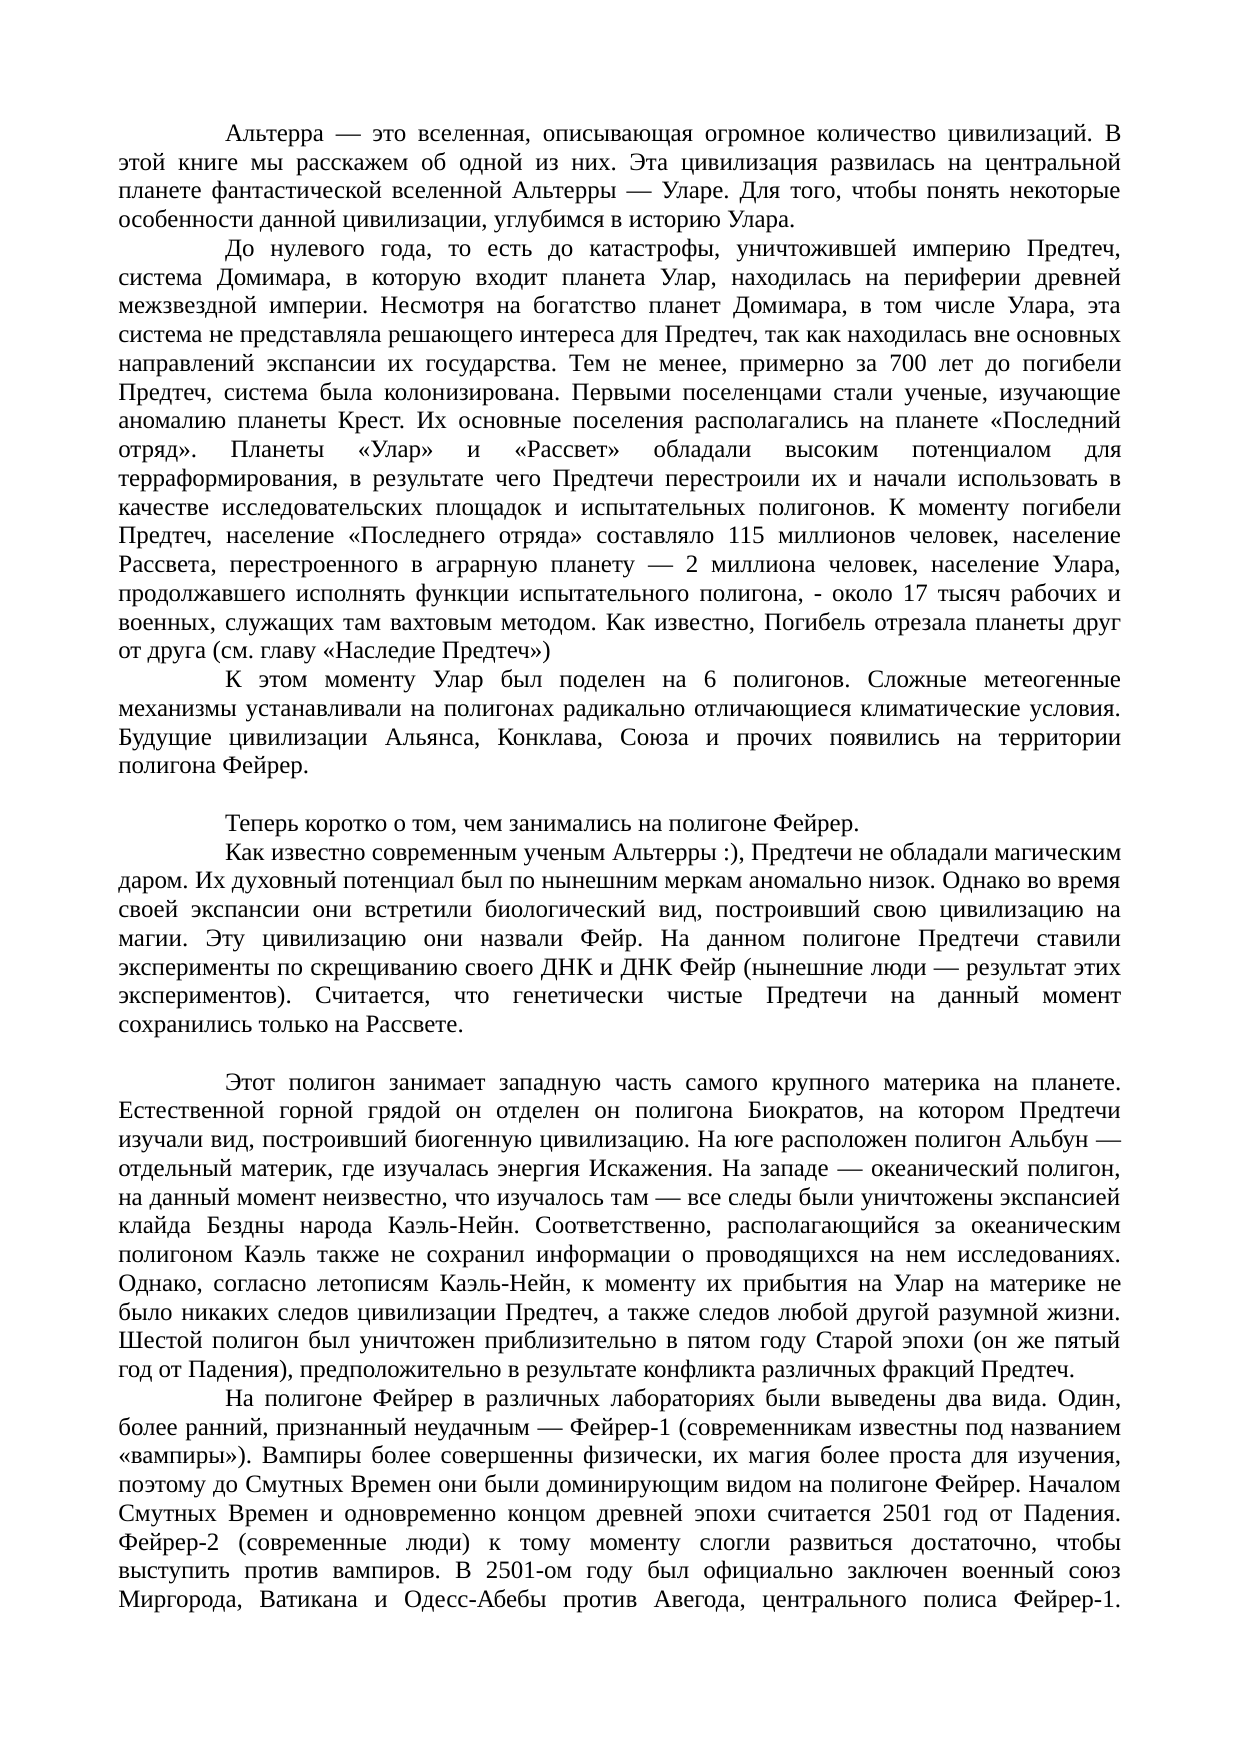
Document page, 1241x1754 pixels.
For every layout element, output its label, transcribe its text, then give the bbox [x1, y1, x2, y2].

text На полигоне Фейрер в различных лабораториях были выведены два вида. Один, более ранний, признанный неудачным — Фейрер-1 (современникам известны под названием «вампиры»). Вампиры более совершенны физически, их магия более проста для изучения, поэтому до Смутных Времен они были доминирующим видом на полигоне Фейрер. Началом Смутных Времен и одновременно концом древней эпохи считается 2501 год от Падения. Фейрер-2 (современные люди) к тому моменту слогли развиться достаточно, чтобы выступить против вампиров. В 2501-ом году был официально заключен военный союз Миргорода, Ватикана и Одесс-Абебы против Авегода, центрального полиса Фейрер-1. [118, 1383, 1122, 1613]
text Альтерра — это вселенная, описывающая огромное количество цивилизаций. В этой книге мы расскажем об одной из них. Эта цивилизация развилась на центральной планете фантастической вселенной Альтерры — Уларе. Для того, чтобы понять некоторые особенности данной цивилизации, углубимся в историю Улара. [118, 118, 1122, 233]
text Этот полигон занимает западную часть самого крупного материка на планете. Естественной горной грядой он отделен он полигона Биократов, на котором Предтечи изучали вид, построивший биогенную цивилизацию. На юге расположен полигон Альбун — отдельный материк, где изучалась энергия Искажения. На западе — океанический полигон, на данный момент неизвестно, что изучалось там — все следы были уничтожены экспансией клайда Бездны народа Каэль-Нейн. Соответственно, располагающийся за океаническим полигоном Каэль также не сохранил информации о проводящихся на нем исследованиях. Однако, согласно летописям Каэль-Нейн, к моменту их прибытия на Улар на материке не было никаких следов цивилизации Предтеч, а также следов любой другой разумной жизни. Шестой полигон был уничтожен приблизительно в пятом году Старой эпохи (он же пятый год от Падения), предположительно в результате конфликта различных фракций Предтеч. [118, 1067, 1122, 1383]
text До нулевого года, то есть до катастрофы, уничтожившей империю Предтеч, система Домимара, в которую входит планета Улар, находилась на периферии древней межзвездной империи. Несмотря на богатство планет Домимара, в том числе Улара, эта система не представляла решающего интереса для Предтеч, так как находилась вне основных направлений экспансии их государства. Тем не менее, примерно за 700 лет до погибели Предтеч, система была колонизирована. Первыми поселенцами стали ученые, изучающие аномалию планеты Крест. Их основные поселения располагались на планете «Последний отряд». Планеты «Улар» и «Рассвет» обладали высоким потенциалом для терраформирования, в результате чего Предтечи перестроили их и начали использовать в качестве исследовательских площадок и испытательных полигонов. К моменту погибели Предтеч, население «Последнего отряда» составляло 115 миллионов человек, население Рассвета, перестроенного в аграрную планету — 2 миллиона человек, население Улара, продолжавшего исполнять функции испытательного полигона, - около 17 тысяч рабочих и военных, служащих там вахтовым методом. Как известно, Погибель отрезала планеты друг от друга (см. главу «Наследие Предтеч») [118, 233, 1122, 664]
text Теперь коротко о том, чем занимались на полигоне Фейрер. [118, 808, 1122, 837]
text Как известно современным ученым Альтерры :), Предтечи не обладали магическим даром. Их духовный потенциал был по нынешним меркам аномально низок. Однако во время своей экспансии они встретили биологический вид, построивший свою цивилизацию на магии. Эту цивилизацию они назвали Фейр. На данном полигоне Предтечи ставили эксперименты по скрещиванию своего ДНК и ДНК Фейр (нынешние люди — результат этих экспериментов). Считается, что генетически чистые Предтечи на данный момент сохранились только на Рассвете. [118, 837, 1122, 1038]
text К этом моменту Улар был поделен на 6 полигонов. Сложные метеогенные механизмы устанавливали на полигонах радикально отличающиеся климатические условия. Будущие цивилизации Альянса, Конклава, Союза и прочих появились на территории полигона Фейрер. [118, 664, 1122, 779]
